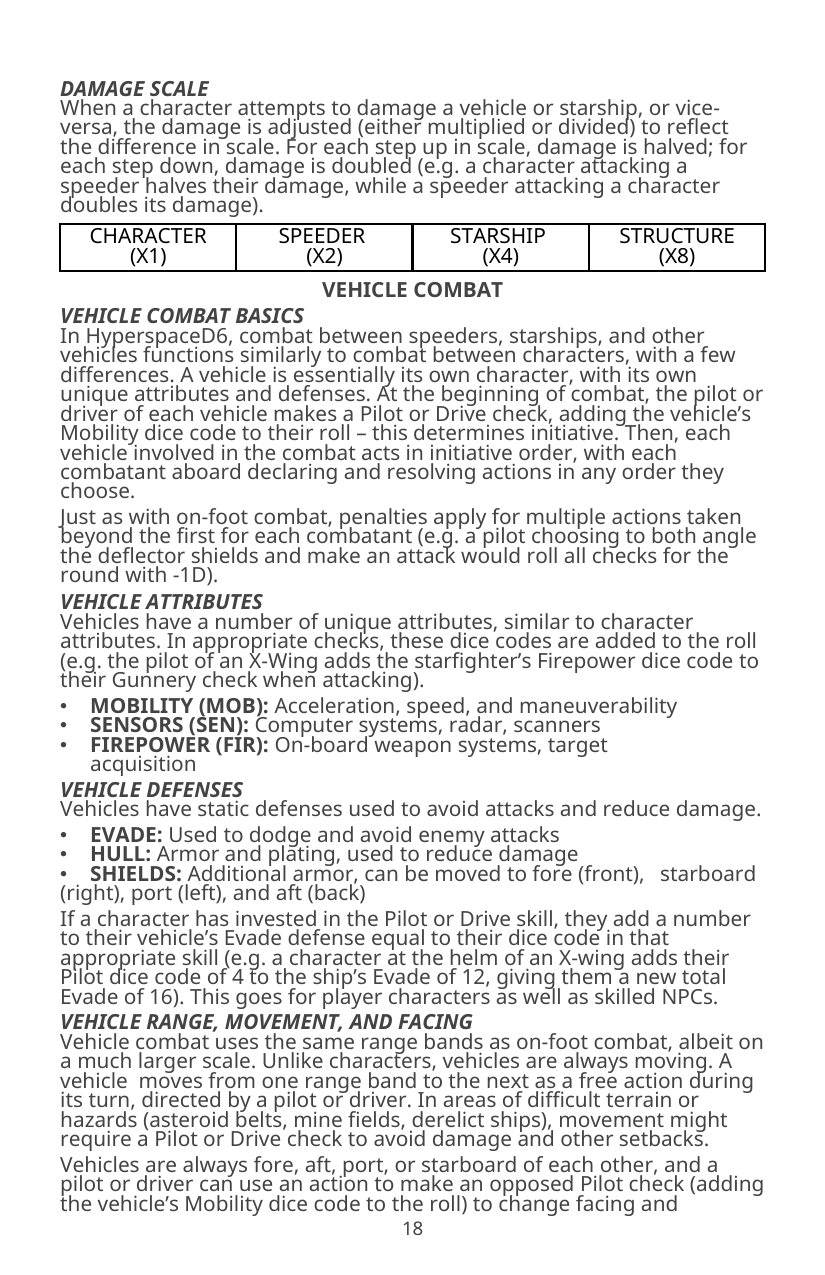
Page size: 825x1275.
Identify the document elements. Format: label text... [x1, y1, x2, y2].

table_header STRUCTURE (X8) [590, 225, 764, 270]
subtitle VEHICLE COMBAT BASICS [60, 308, 765, 328]
list SENSORS (SEN): Computer systems, radar, scanners [60, 717, 765, 737]
text In HyperspaceD6, combat between speeders, starships, and other vehicles functions similarly to combat between characters, with a few differences. A vehicle is essentially its own character, with its own unique attributes and defenses. At the beginning of combat, the pilot or driver of each vehicle makes a Pilot or Drive check, adding the vehicle’s Mobility dice code to their roll – this determines initiative. Then, each vehicle involved in the combat acts in initiative order, with each combatant aboard declaring and resolving actions in any order they choose. [60, 328, 765, 503]
list FIREPOWER (FIR): On-board weapon systems, target acquisition [60, 737, 765, 776]
text Just as with on-foot combat, penalties apply for multiple actions taken beyond the first for each combatant (e.g. a pilot choosing to both angle the deflector shields and make an attack would roll all checks for the round with -1D). [60, 509, 765, 587]
subtitle DAMAGE SCALE [60, 81, 765, 100]
text Vehicles have static defenses used to avoid attacks and reduce damage. [60, 801, 765, 821]
text When a character attempts to damage a vehicle or starship, or vice-versa, the damage is adjusted (either multiplied or divided) to reflect the difference in scale. For each step up in scale, damage is halved; for each step down, damage is doubled (e.g. a character attacking a speeder halves their damage, while a speeder attacking a character doubles its damage). [60, 100, 765, 217]
table_header SPEEDER (X2) [237, 225, 411, 270]
subtitle VEHICLE RANGE, MOVEMENT, AND FACING [60, 1014, 765, 1034]
table_header STARSHIP (X4) [414, 225, 588, 270]
subtitle VEHICLE COMBAT [60, 281, 765, 302]
text Vehicles have a number of unique attributes, similar to character attributes. In appropriate checks, these dice codes are added to the roll (e.g. the pilot of an X-Wing adds the starfighter’s Firepower dice code to their Gunnery check when attacking). [60, 614, 765, 692]
subtitle VEHICLE DEFENSES [60, 782, 765, 801]
text Vehicle combat uses the same range bands as on-foot combat, albeit on a much larger scale. Unlike characters, vehicles are always moving. A vehicle moves from one range band to the next as a free action during its turn, directed by a pilot or driver. In areas of difficult terrain or hazards (asteroid belts, mine fields, derelict ships), movement might require a Pilot or Drive check to avoid damage and other setbacks. [60, 1034, 765, 1151]
subtitle VEHICLE ATTRIBUTES [60, 593, 765, 614]
table_header CHARACTER (X1) [61, 225, 235, 270]
list SHIELDS: Additional armor, can be moved to fore (front), starboard (right), port (left), and aft (back) [60, 866, 765, 905]
text If a character has invested in the Pilot or Drive skill, they add a number to their vehicle’s Evade defense equal to their dice code in that appropriate skill (e.g. a character at the helm of an X-wing adds their Pilot dice code of 4 to the ship’s Evade of 12, giving them a new total Evade of 16). This goes for player characters as well as skilled NPCs. [60, 911, 765, 1008]
list MOBILITY (MOB): Acceleration, speed, and maneuverability [60, 698, 765, 717]
list EVADE: Used to dodge and avoid enemy attacks [60, 827, 765, 846]
text Vehicles are always fore, aft, port, or starboard of each other, and a pilot or driver can use an action to make an opposed Pilot check (adding the vehicle’s Mobility dice code to the roll) to change facing and [60, 1157, 765, 1215]
list HULL: Armor and plating, used to reduce damage [60, 846, 765, 866]
